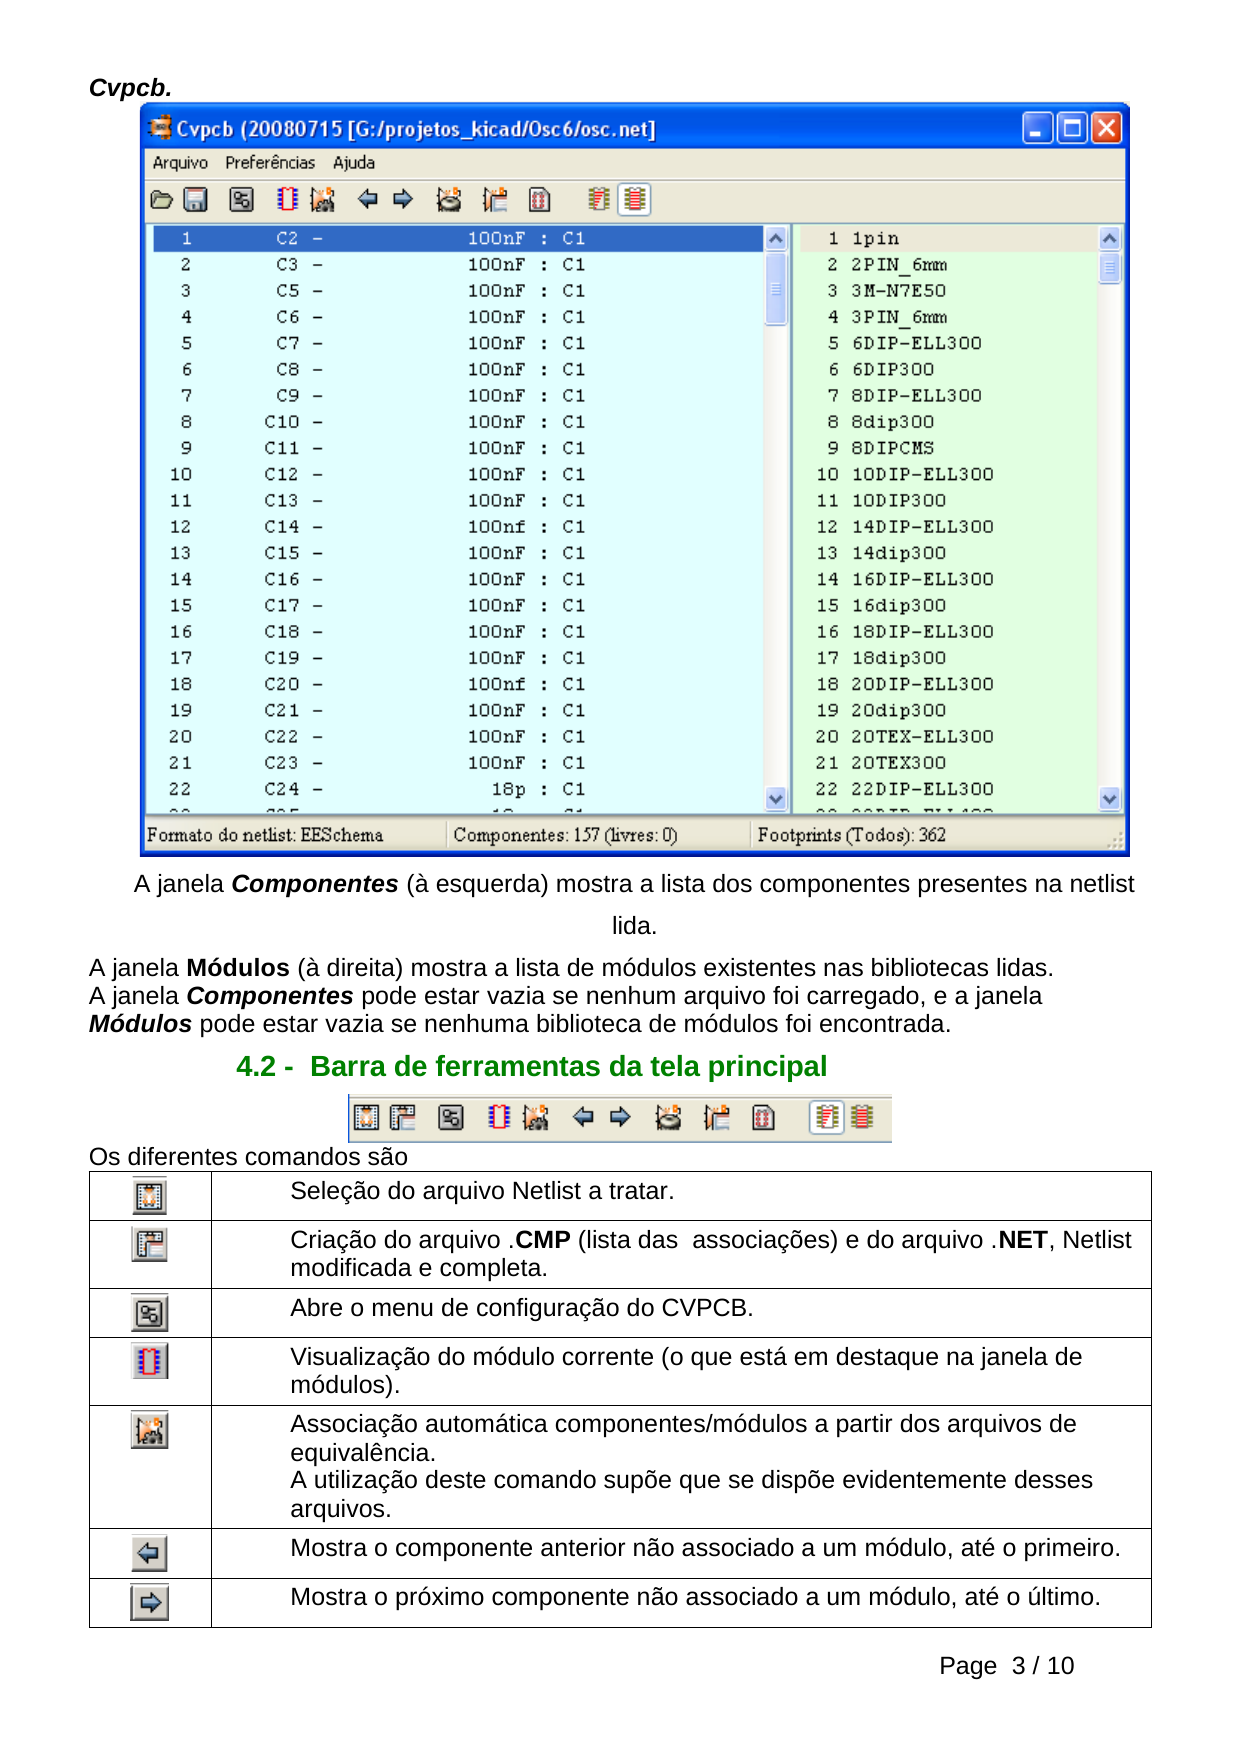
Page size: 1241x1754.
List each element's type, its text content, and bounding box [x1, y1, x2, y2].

table_cell [90, 1289, 211, 1337]
picture [139, 101, 1130, 857]
text A janela Módulos (à direita) mostra a lista de módulos existentes nas bibliotecas lidas. [88, 954, 1152, 982]
table_header Seleção do arquivo Netlist a tratar. [212, 1172, 1151, 1220]
picture [130, 1293, 169, 1332]
table_cell Associação automática componentes/módulos a partir dos arquivos de equivalência. A utilização deste comando supõe que se dispõe evidentemente desses arquivos. [212, 1406, 1151, 1528]
text A janela Componentes pode estar vazia se nenhum arquivo foi carregado, e a janela Módulos pode estar vazia se nenhuma biblioteca de módulos foi encontrada. [88, 982, 1152, 1038]
table_cell [90, 1579, 211, 1627]
picture [131, 1534, 168, 1572]
table_cell [90, 1338, 211, 1405]
table_cell Visualização do módulo corrente (o que está em destaque na janela de módulos). [212, 1338, 1151, 1405]
table_cell Mostra o componente anterior não associado a um módulo, até o primeiro. [212, 1529, 1151, 1578]
table_cell Criação do arquivo .CMP (lista das associações) e do arquivo .NET, Netlist modificada e completa. [212, 1221, 1151, 1288]
subtitle Barra de ferramentas da tela principal [162, 1050, 1152, 1083]
picture [132, 1176, 167, 1215]
table_header [90, 1172, 211, 1220]
picture [131, 1226, 168, 1262]
picture [130, 1583, 169, 1621]
picture [348, 1094, 892, 1143]
table_cell Abre o menu de configuração do CVPCB. [212, 1289, 1151, 1337]
table_cell [90, 1221, 211, 1288]
picture [130, 1410, 169, 1449]
table_cell [90, 1406, 211, 1528]
table_cell Mostra o próximo componente não associado a um módulo, até o último. [212, 1579, 1151, 1627]
text Os diferentes comandos são [88, 1143, 1152, 1171]
table_cell [90, 1529, 211, 1578]
list A janela Componentes (à esquerda) mostra a lista dos componentes presentes na netlist lida. [88, 870, 1152, 940]
